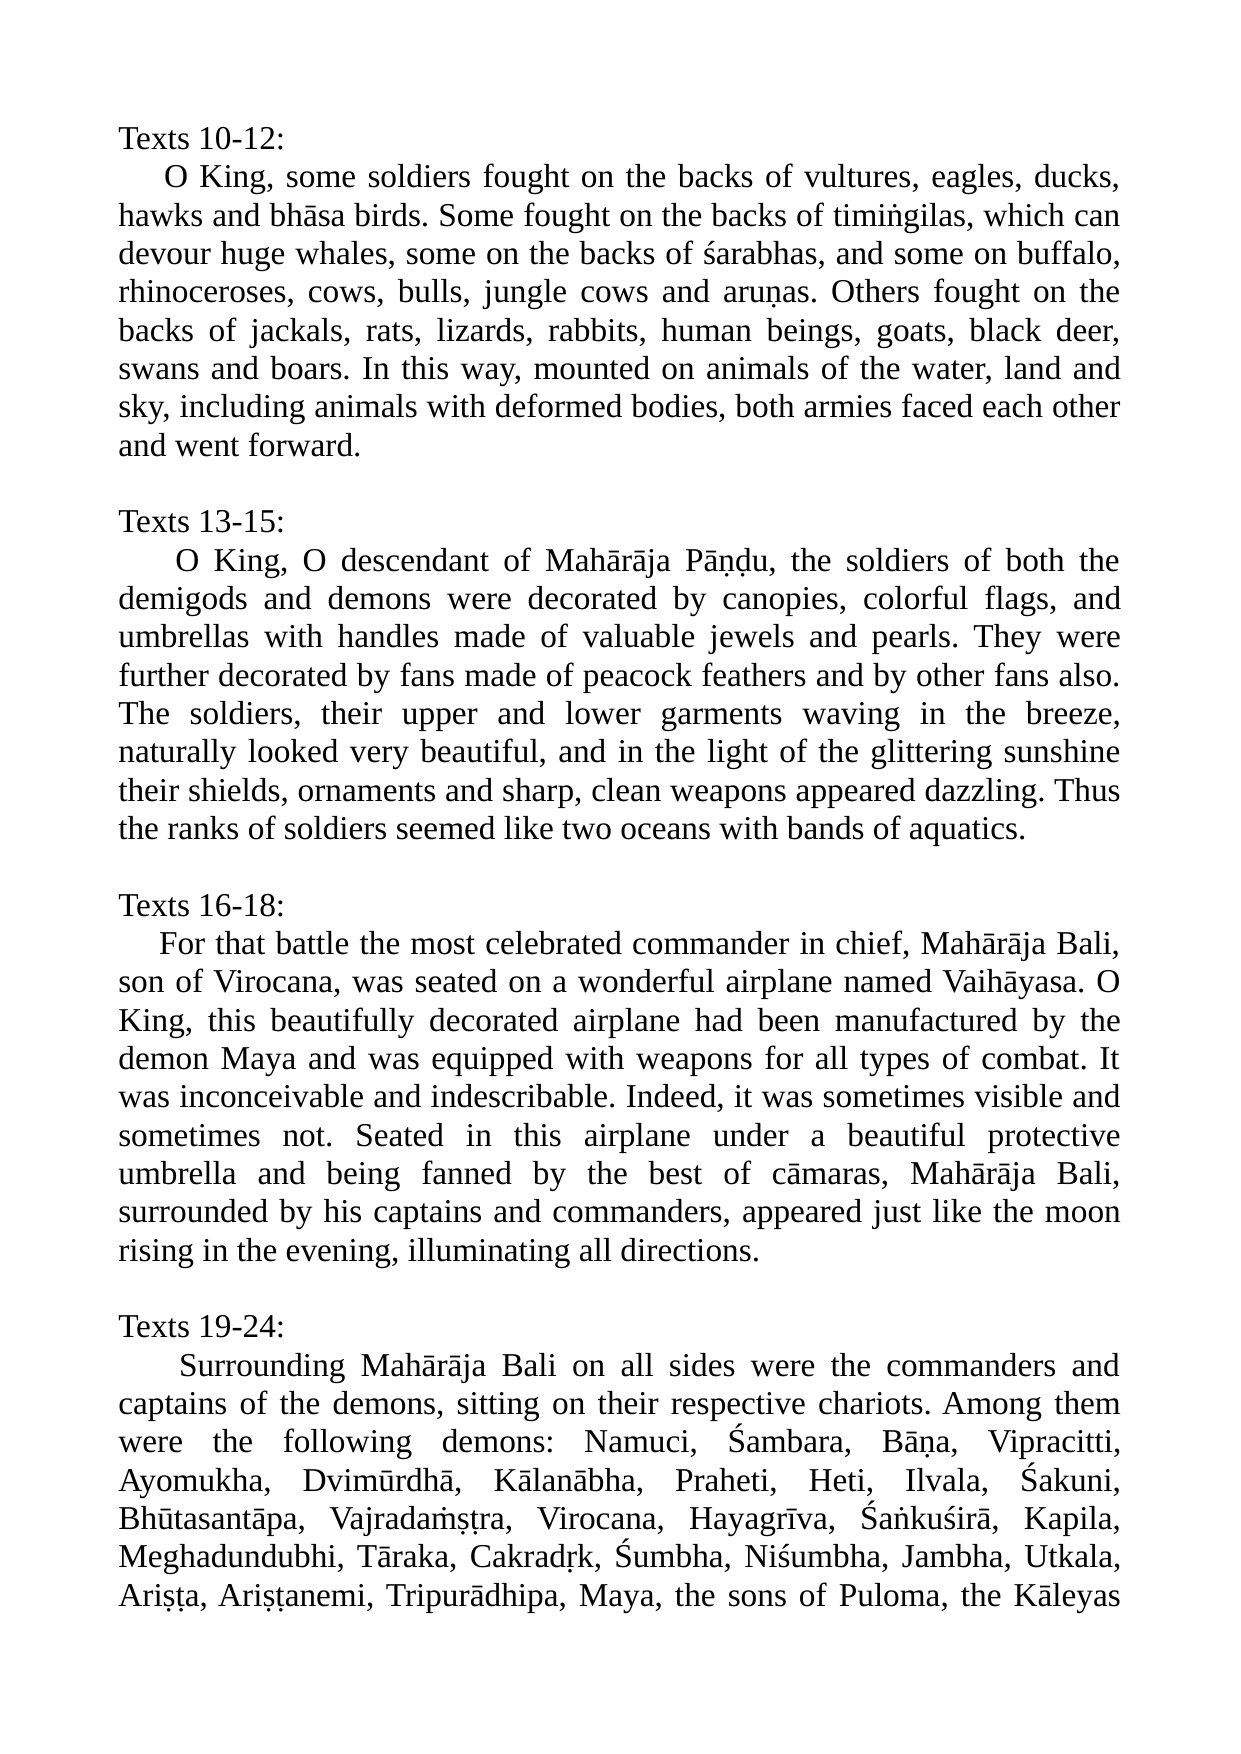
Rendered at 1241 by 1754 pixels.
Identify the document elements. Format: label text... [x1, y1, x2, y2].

text Surrounding Mahārāja Bali on all sides were the commanders and captains of the demons, sitting on their respective chariots. Among them were the following demons: Namuci, Śambara, Bāṇa, Vipracitti, Ayomukha, Dvimūrdhā, Kālanābha, Praheti, Heti, Ilvala, Śakuni, Bhūtasantāpa, Vajradaṁṣṭra, Virocana, Hayagrīva, Śaṅkuśirā, Kapila, Meghadundubhi, Tāraka, Cakradṛk, Śumbha, Niśumbha, Jambha, Utkala, Ariṣṭa, Ariṣṭanemi, Tripurādhipa, Maya, the sons of Puloma, the Kāleyas [118, 1345, 1122, 1613]
text Texts 16-18: [118, 885, 1122, 923]
text Texts 10-12: [118, 118, 1122, 156]
text Texts 19-24: [118, 1306, 1122, 1345]
text Texts 13-15: [118, 501, 1122, 540]
text For that battle the most celebrated commander in chief, Mahārāja Bali, son of Virocana, was seated on a wonderful airplane named Vaihāyasa. O King, this beautifully decorated airplane had been manufactured by the demon Maya and was equipped with weapons for all types of combat. It was inconceivable and indescribable. Indeed, it was sometimes visible and sometimes not. Seated in this airplane under a beautiful protective umbrella and being fanned by the best of cāmaras, Mahārāja Bali, surrounded by his captains and commanders, appeared just like the moon rising in the evening, illuminating all directions. [118, 923, 1122, 1268]
text O King, some soldiers fought on the backs of vultures, eagles, ducks, hawks and bhāsa birds. Some fought on the backs of timiṅgilas, which can devour huge whales, some on the backs of śarabhas, and some on buffalo, rhinoceroses, cows, bulls, jungle cows and aruṇas. Others fought on the backs of jackals, rats, lizards, rabbits, human beings, goats, black deer, swans and boars. In this way, mounted on animals of the water, land and sky, including animals with deformed bodies, both armies faced each other and went forward. [118, 156, 1122, 463]
text O King, O descendant of Mahārāja Pāṇḍu, the soldiers of both the demigods and demons were decorated by canopies, colorful flags, and umbrellas with handles made of valuable jewels and pearls. They were further decorated by fans made of peacock feathers and by other fans also. The soldiers, their upper and lower garments waving in the breeze, naturally looked very beautiful, and in the light of the glittering sunshine their shields, ornaments and sharp, clean weapons appeared dazzling. Thus the ranks of soldiers seemed like two oceans with bands of aquatics. [118, 540, 1122, 846]
